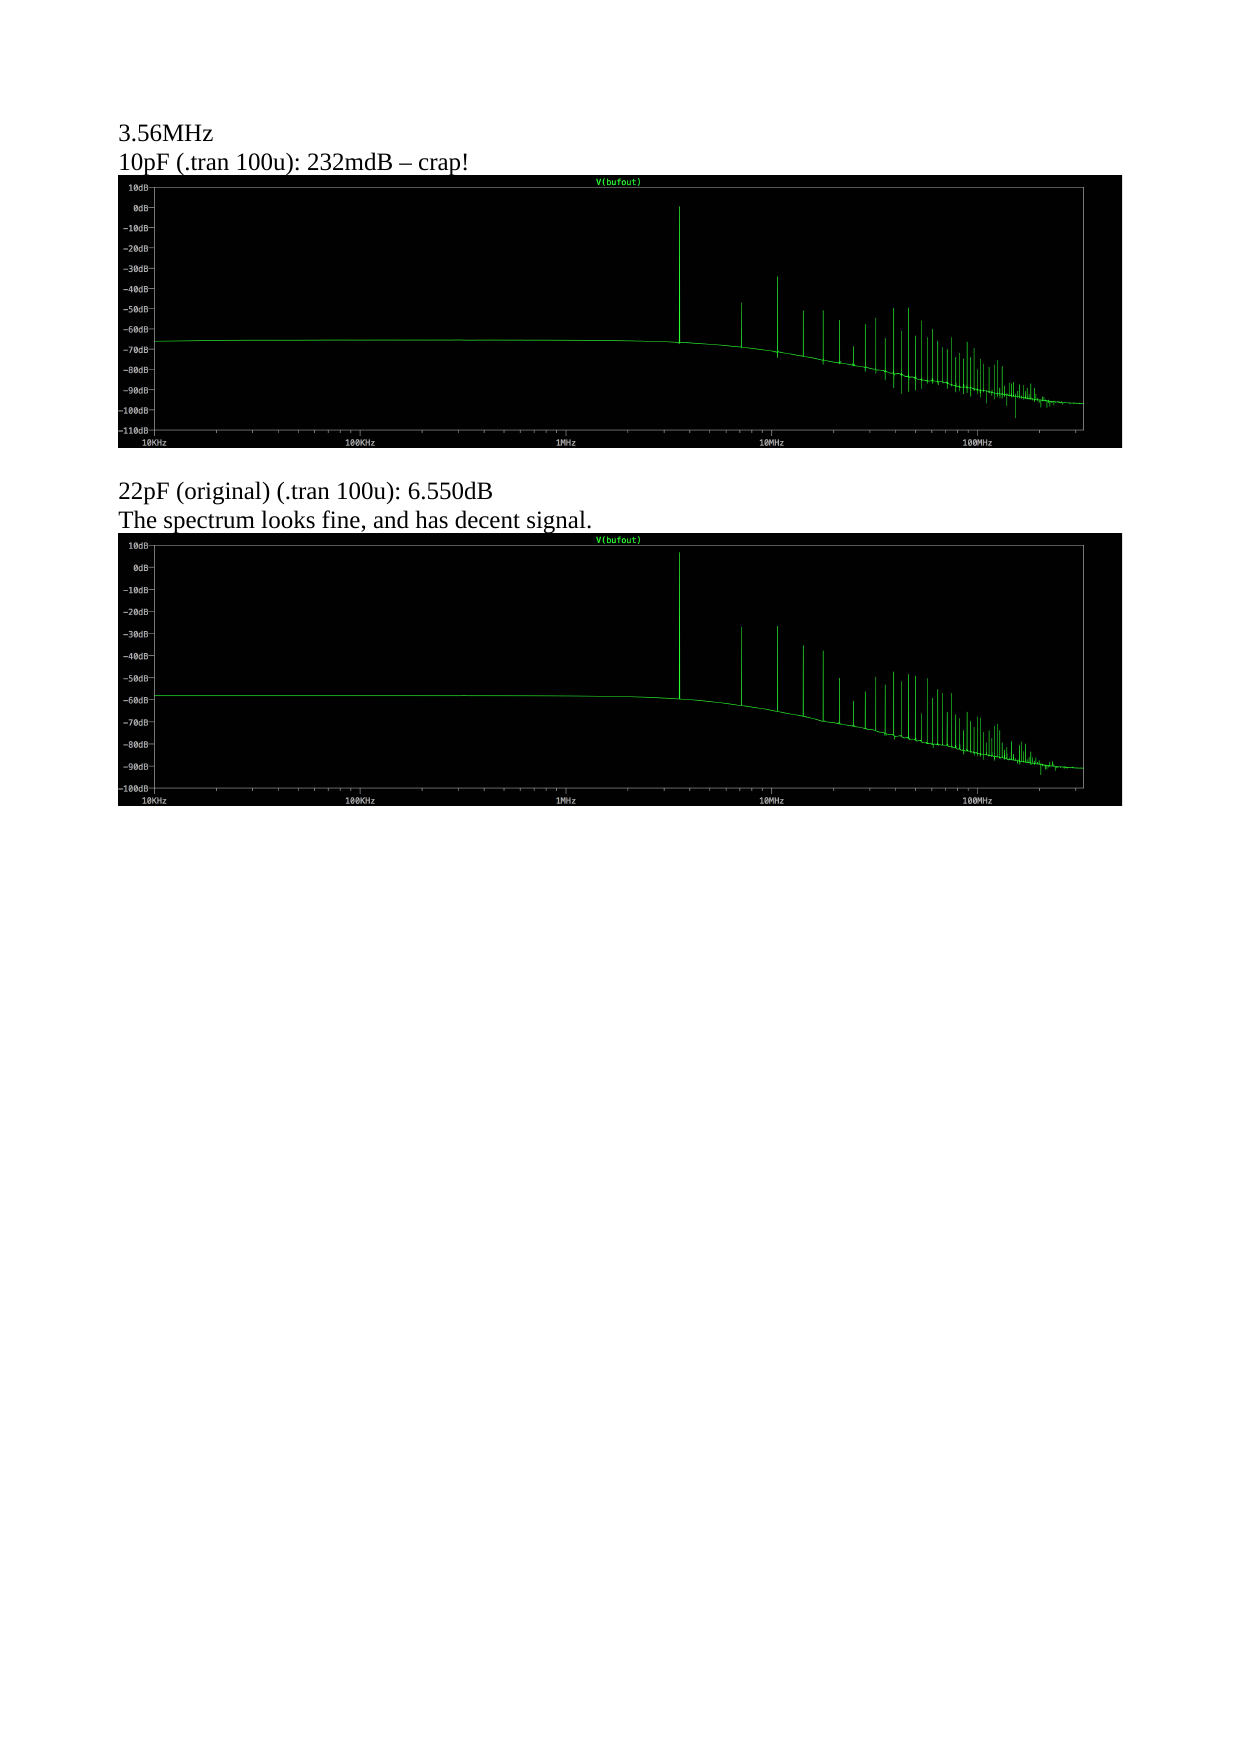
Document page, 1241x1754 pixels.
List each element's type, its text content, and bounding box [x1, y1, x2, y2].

text The spectrum looks fine, and has decent signal. [118, 505, 1122, 533]
text 3.56MHz [118, 118, 1122, 147]
picture [118, 175, 1123, 448]
text 22pF (original) (.tran 100u): 6.550dB [118, 476, 1122, 505]
text 10pF (.tran 100u): 232mdB – crap! [118, 147, 1122, 175]
picture [118, 533, 1123, 806]
